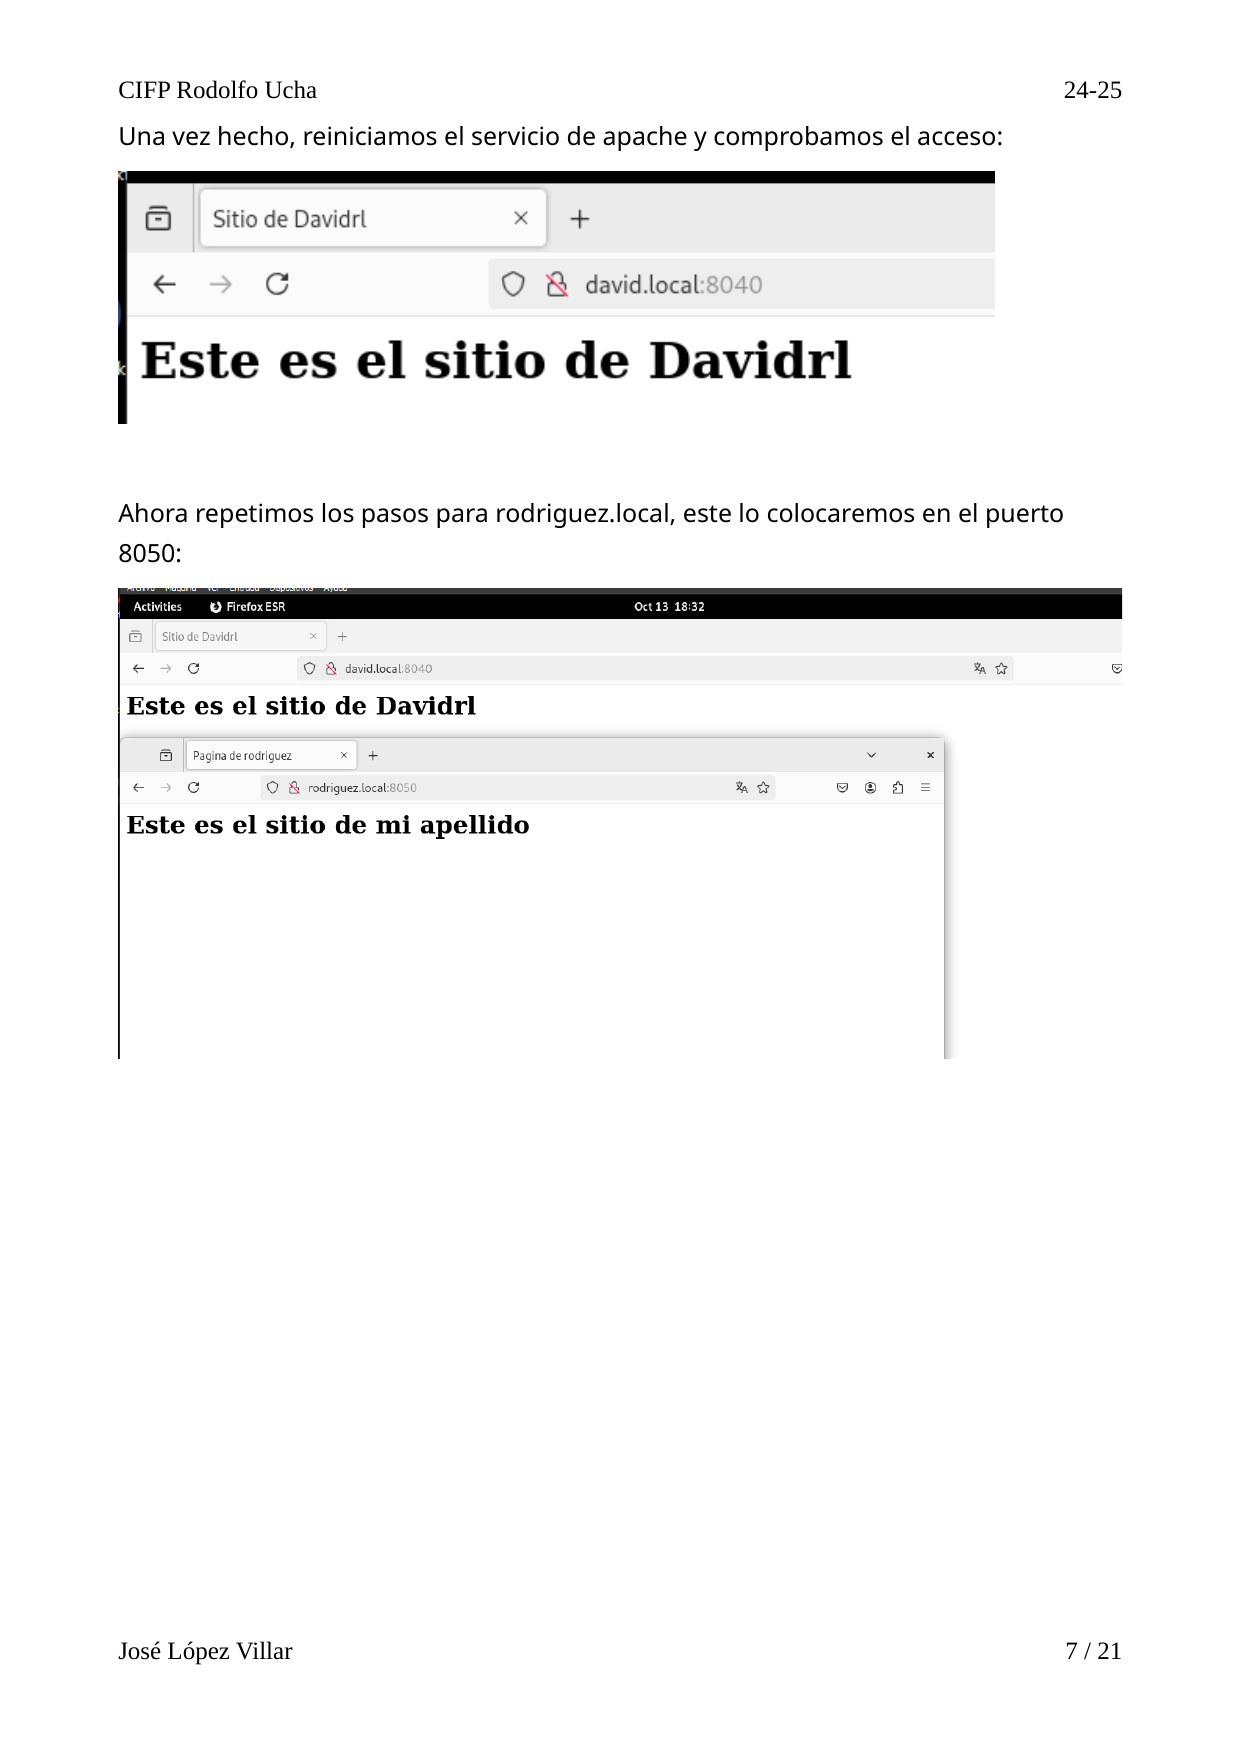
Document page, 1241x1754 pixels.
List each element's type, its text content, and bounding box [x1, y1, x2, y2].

text Ahora repetimos los pasos para rodriguez.local, este lo colocaremos en el puerto 8050: [118, 496, 1122, 569]
text Una vez hecho, reiniciamos el servicio de apache y comprobamos el acceso: [118, 118, 1122, 152]
